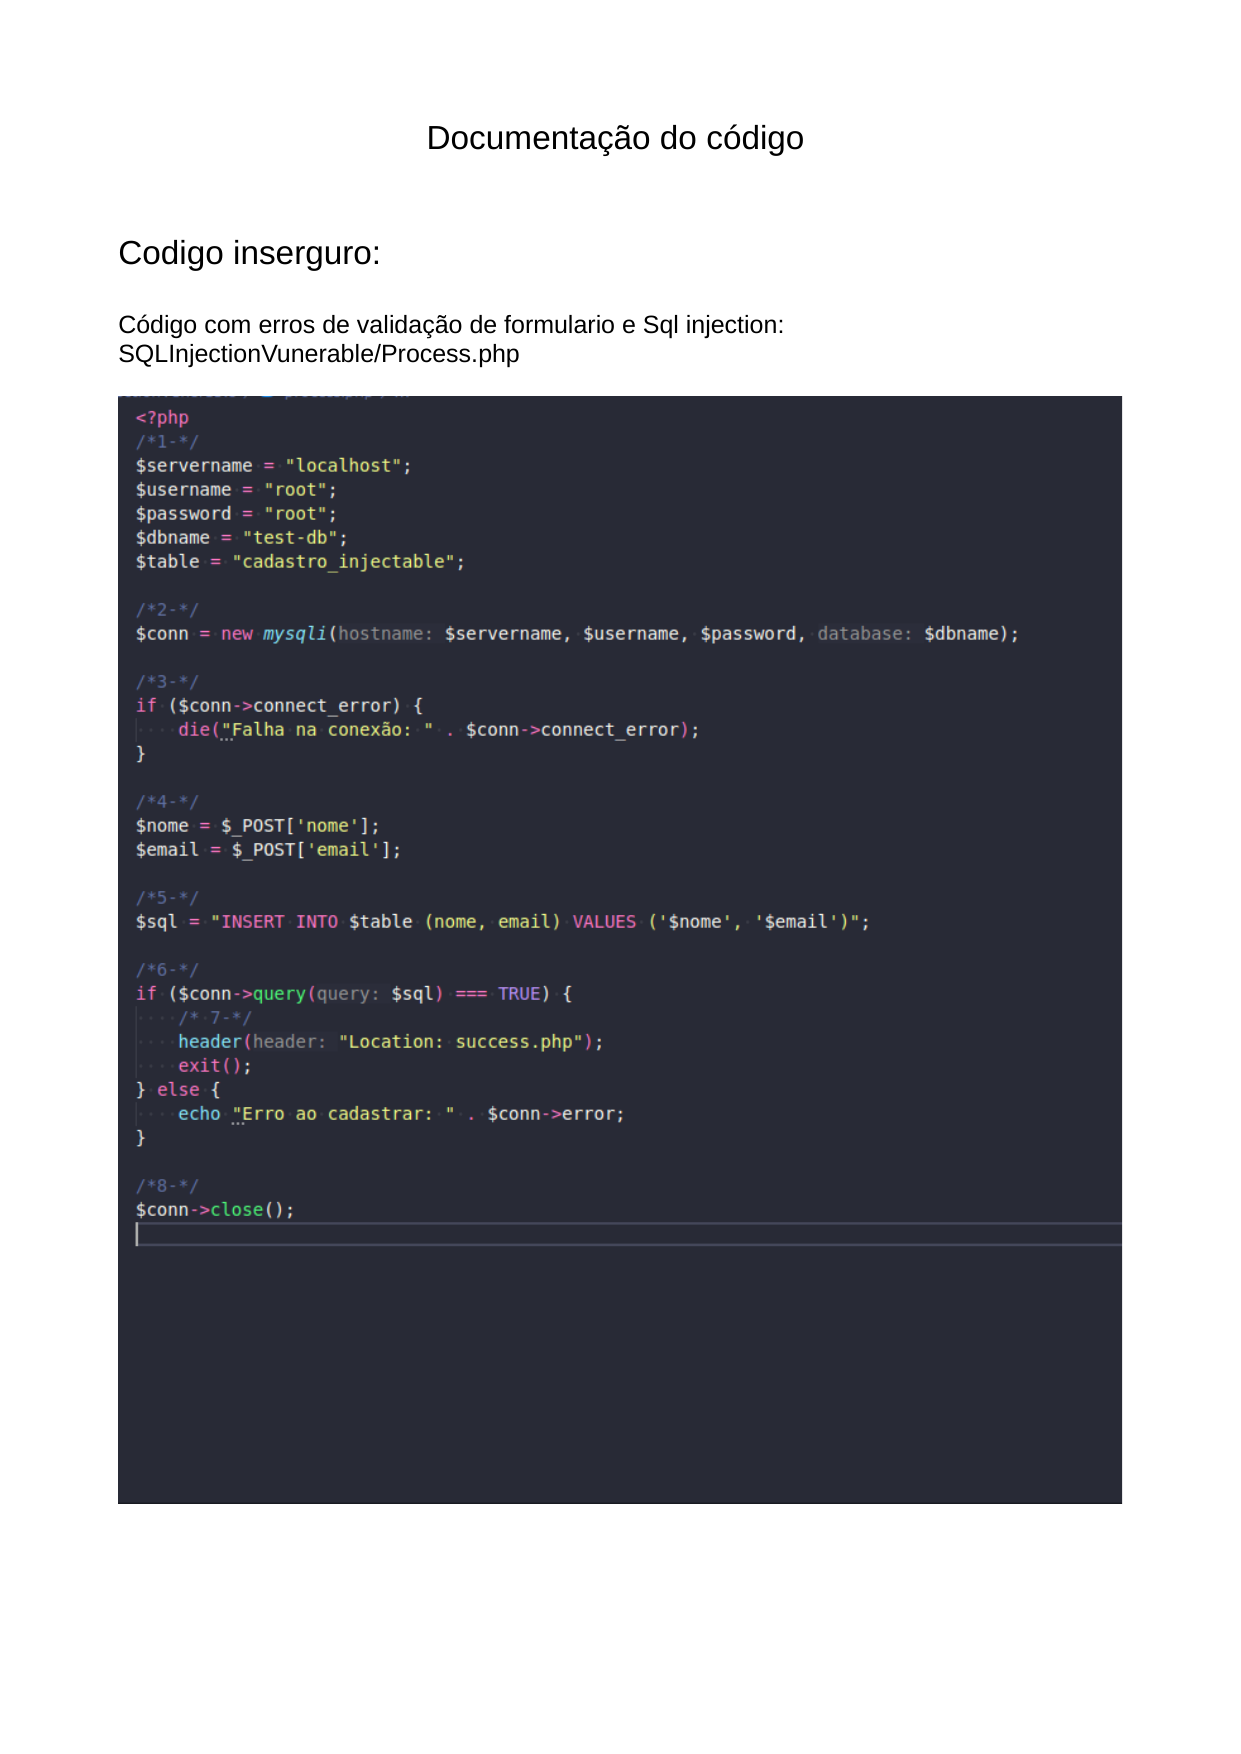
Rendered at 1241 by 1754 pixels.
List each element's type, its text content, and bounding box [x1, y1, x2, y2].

text Documentação do código [118, 118, 1122, 157]
text Codigo inserguro: [118, 233, 1122, 272]
text Código com erros de validação de formulario e Sql injection: [118, 310, 1122, 339]
picture [118, 396, 1123, 1504]
text SQLInjectionVunerable/Process.php [118, 339, 1122, 368]
